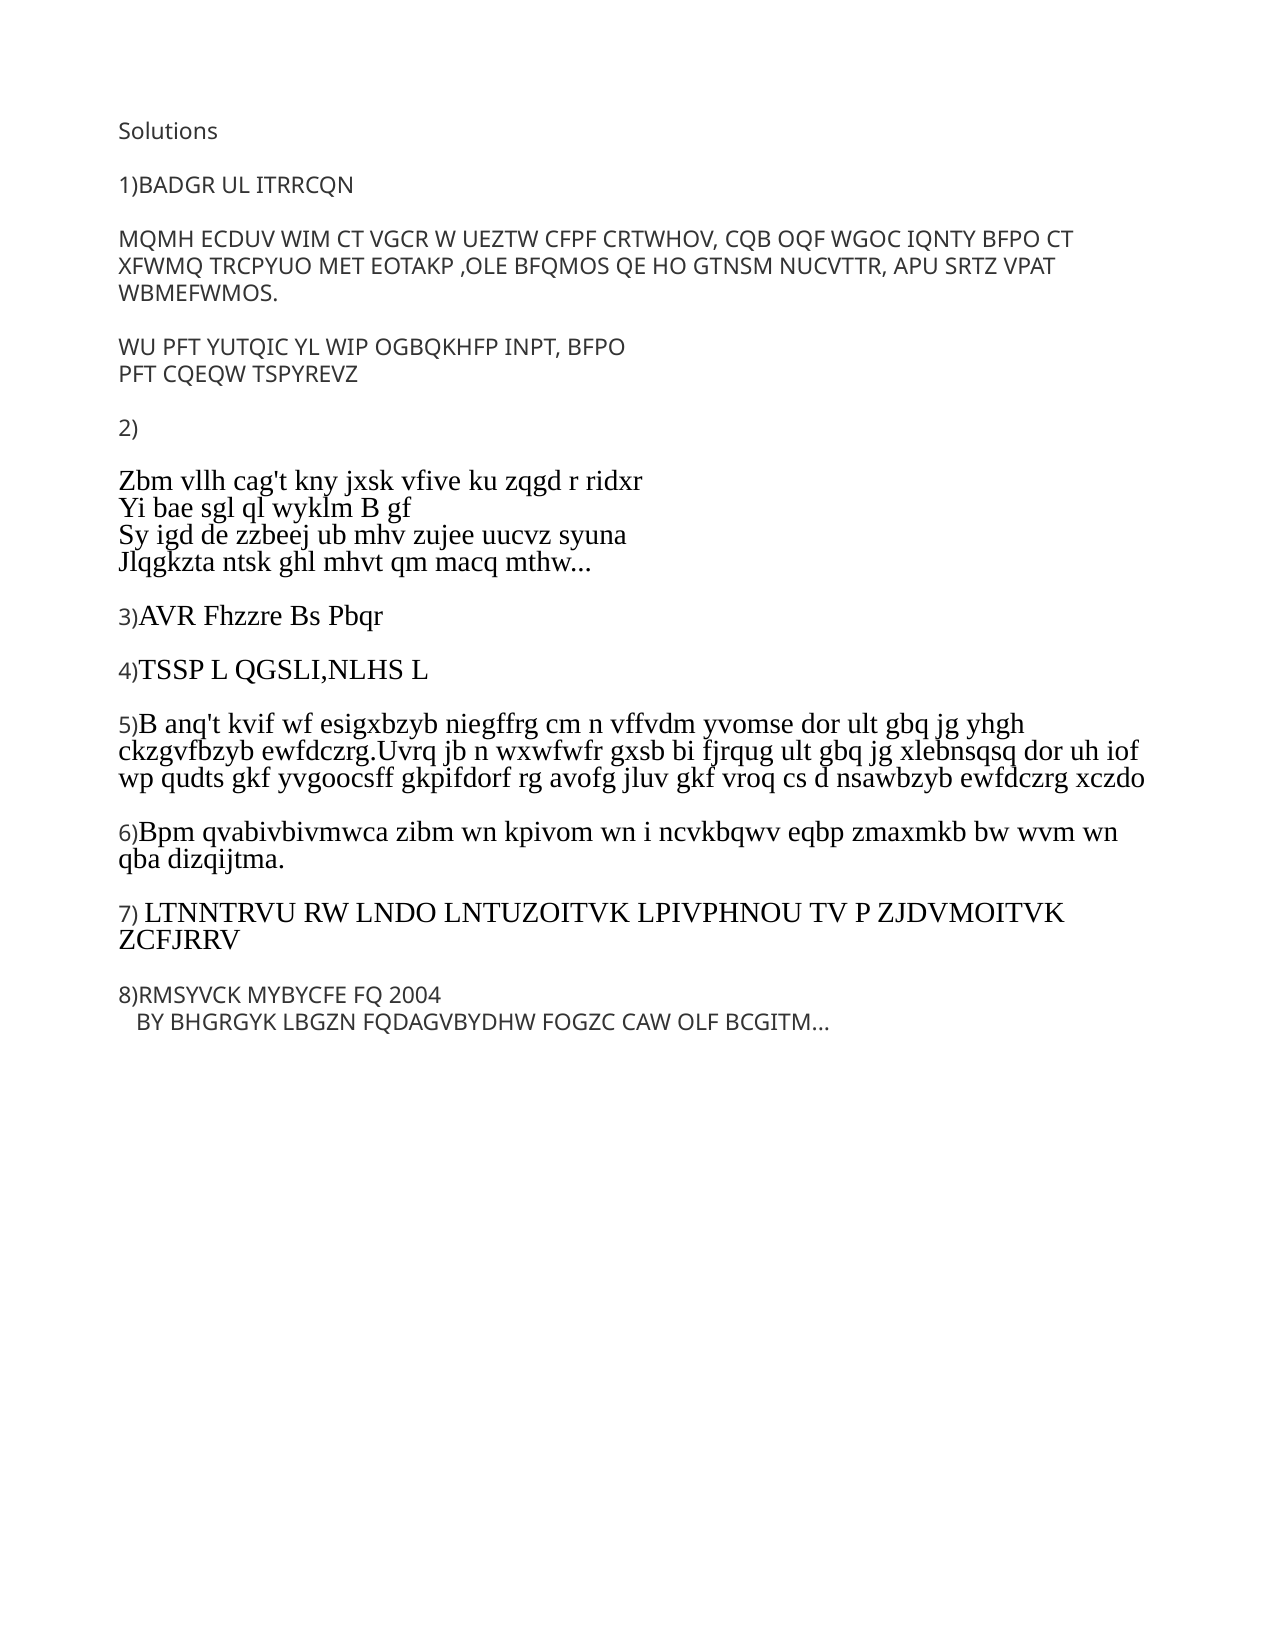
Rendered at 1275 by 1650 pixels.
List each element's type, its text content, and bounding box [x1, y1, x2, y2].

text 6)Bpm qvabivbivmwca zibm wn kpivom wn i ncvkbqwv eqbp zmaxmkb bw wvm wn qba dizqijtma. [118, 819, 1157, 873]
text WU PFT YUTQIC YL WIP OGBQKHFP INPT, BFPO [118, 334, 1157, 361]
text 5)B anq't kvif wf esigxbzyb niegffrg cm n vffvdm yvomse dor ult gbq jg yhgh ckzgvfbzyb ewfdczrg.Uvrq jb n wxwfwfr gxsb bi fjrqug ult gbq jg xlebnsqsq dor uh iof wp qudts gkf yvgoocsff gkpifdorf rg avofg jluv gkf vroq cs d nsawbzyb ewfdczrg xczdo [118, 712, 1157, 793]
text Sy igd de zzbeej ub mhv zujee uucvz syuna [118, 523, 1157, 550]
text 7) LTNNTRVU RW LNDO LNTUZOITVK LPIVPHNOU TV P ZJDVMOITVK ZCFJRRV [118, 901, 1157, 954]
text Solutions [118, 118, 1157, 145]
text 2) [118, 415, 1157, 442]
text 1)BADGR UL ITRRCQN [118, 172, 1157, 199]
text PFT CQEQW TSPYREVZ [118, 361, 1157, 388]
text 8)RMSYVCK MYBYCFE FQ 2004 [118, 981, 1157, 1008]
text Yi bae sgl ql wyklm B gf [118, 496, 1157, 523]
text MQMH ECDUV WIM CT VGCR W UEZTW CFPF CRTWHOV, CQB OQF WGOC IQNTY BFPO CT XFWMQ TRCPYUO MET EOTAKP ,OLE BFQMOS QE HO GTNSM NUCVTTR, APU SRTZ VPAT WBMEFWMOS. [118, 226, 1157, 307]
text 3)AVR Fhzzre Bs Pbqr [118, 604, 1157, 631]
text BY BHGRGYK LBGZN FQDAGVBYDHW FOGZC CAW OLF BCGITM... [118, 1008, 1157, 1035]
text Jlqgkzta ntsk ghl mhvt qm macq mthw... [118, 550, 1157, 577]
text 4)TSSP L QGSLI,NLHS L [118, 658, 1157, 685]
text Zbm vllh cag't kny jxsk vfive ku zqgd r ridxr [118, 469, 1157, 496]
